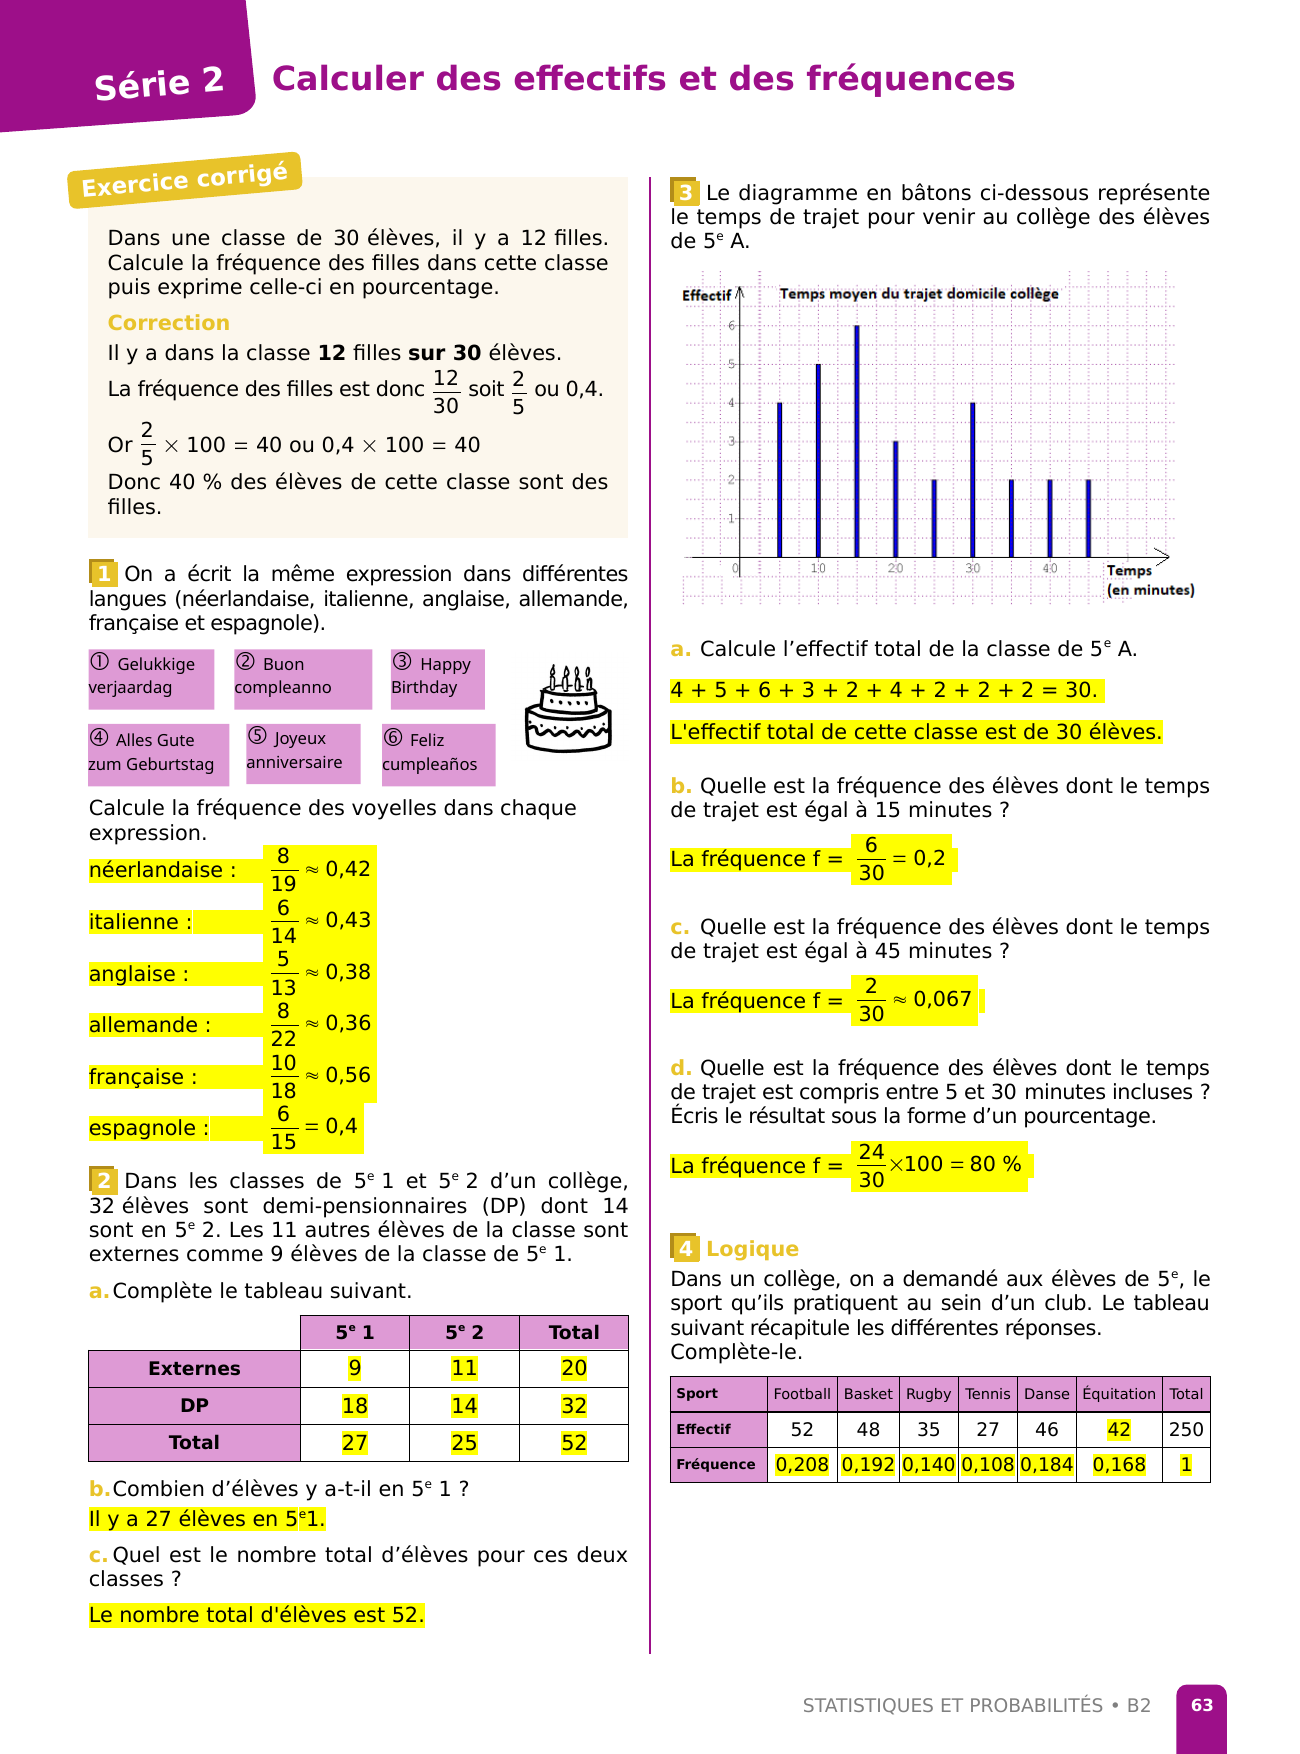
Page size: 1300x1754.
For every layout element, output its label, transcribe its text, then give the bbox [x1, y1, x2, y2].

list [1028, 1141, 1211, 1192]
table_cell 0,184 [1018, 1448, 1076, 1482]
table_header Basket [838, 1377, 899, 1411]
table_header 5e 1 [301, 1316, 409, 1349]
list Combien d’élèves y a‑t‑il en 5e 1 ? [88, 1477, 629, 1501]
list [978, 975, 1211, 1026]
table_cell 14 [410, 1388, 519, 1424]
list Le nombre total d'élèves est 52. [88, 1603, 629, 1628]
table_cell Externes [89, 1351, 300, 1387]
text Dans une classe de 30 élèves, il y a 12 filles. Calcule la fréquence des filles dans cette classe puis exprime celle-ci en pourcentage. [107, 226, 609, 299]
list La fréquence f = [670, 834, 851, 885]
picture [511, 652, 629, 761]
list espagnole : [88, 1103, 263, 1154]
table_header Total [520, 1316, 628, 1349]
picture [680, 271, 1201, 607]
list française : [88, 1051, 263, 1073]
subtitle Dans les classes de 5e 1 et 5e 2 d’un collège, 32 élèves sont demi‑pensionnaires (DP) dont 14 sont en 5e 2. Les 11 autres élèves de la classe sont externes comme 9 élèves de la classe de 5e 1. [88, 1166, 629, 1267]
table_cell 32 [520, 1388, 628, 1424]
list française : [88, 1074, 263, 1103]
list Calcule la fréquence des voyelles dans chaque expression. [88, 796, 629, 845]
table_cell 27 [301, 1425, 409, 1461]
table_header Équitation [1077, 1377, 1162, 1411]
list [377, 896, 629, 948]
table_cell 0,168 [1077, 1448, 1162, 1482]
table_cell 25 [410, 1425, 519, 1461]
table_cell Total [89, 1425, 300, 1461]
table_header [89, 1315, 300, 1349]
table_cell 11 [410, 1351, 519, 1387]
table_cell 0,108 [959, 1448, 1017, 1482]
table_cell 0,140 [900, 1448, 958, 1482]
list française : [377, 1051, 629, 1103]
table_header Football [768, 1377, 837, 1411]
list L'effectif total de cette classe est de 30 élèves. [670, 703, 1211, 744]
list Il y a 27 élèves en 5e1. [88, 1507, 629, 1531]
text Correction [107, 311, 609, 335]
list Quelle est la fréquence des élèves dont le temps de trajet est égal à 45 minutes ? [670, 915, 1211, 963]
table_cell 52 [768, 1413, 837, 1447]
table_cell 1 [1163, 1448, 1210, 1482]
table_cell Fréquence [671, 1448, 767, 1482]
table_cell 9 [301, 1351, 409, 1387]
table_cell DP [89, 1388, 300, 1424]
list [377, 845, 629, 896]
table_header Rugby [900, 1377, 958, 1411]
list Quelle est la fréquence des élèves dont le temps de trajet est égal à 15 minutes ? [670, 774, 1211, 822]
table_cell 20 [520, 1351, 628, 1387]
table_header Tennis [959, 1377, 1017, 1411]
text Dans un collège, on a demandé aux élèves de 5e, le sport qu’ils pratiquent au sein d’un club. Le tableau suivant récapitule les différentes réponses. [670, 1267, 1211, 1340]
table_cell 42 [1077, 1413, 1162, 1447]
table_header Danse [1018, 1377, 1076, 1411]
text Complète-le. [670, 1340, 1211, 1364]
list Calcule l’effectif total de la classe de 5e A. [670, 289, 1211, 661]
list Quelle est la fréquence des élèves dont le temps de trajet est compris entre 5 et 30 minutes incluses ? Écris le résultat sous la forme d’un pourcentage. [670, 1056, 1211, 1129]
list 4 + 5 + 6 + 3 + 2 + 4 + 2 + 2 + 2 = 30. [670, 678, 1211, 703]
list allemande : [88, 999, 263, 1051]
table_header 5e 2 [410, 1316, 519, 1349]
list néerlandaise : [88, 845, 263, 896]
table_cell 52 [520, 1425, 628, 1461]
table_cell Effectif [671, 1413, 767, 1447]
list anglaise : [88, 948, 263, 999]
table_header Total [1163, 1377, 1210, 1411]
text Il y a dans la classe 12 filles sur 30 élèves. [107, 341, 609, 366]
text Donc 40 % des élèves de cette classe sont des filles. [107, 470, 609, 519]
subtitle Logique [696, 1233, 1211, 1261]
table_cell 48 [838, 1413, 899, 1447]
list italienne : [88, 896, 263, 948]
text La fréquence des filles est donc soit ou 0,4. [107, 366, 609, 419]
table_cell 0,208 [768, 1448, 837, 1482]
list Complète le tableau suivant. [88, 1279, 629, 1303]
list La fréquence f = [670, 975, 851, 1026]
list [364, 1103, 629, 1154]
list Quel est le nombre total d’élèves pour ces deux classes ? [88, 1543, 629, 1592]
table_cell 18 [301, 1388, 409, 1424]
table_cell 27 [959, 1413, 1017, 1447]
table_cell 0,192 [838, 1448, 899, 1482]
list [952, 834, 1211, 885]
list [377, 948, 629, 999]
table_cell 46 [1018, 1413, 1076, 1447]
table_header Sport [671, 1377, 767, 1411]
text Or × 100 = 40 ou 0,4 × 100 = 40 [107, 419, 609, 470]
subtitle On a écrit la même expression dans différentes langues (néerlandaise, italienne, anglaise, allemande, française et espagnole). [88, 558, 629, 635]
list [377, 999, 629, 1051]
list La fréquence f = [670, 1141, 851, 1192]
subtitle Le diagramme en bâtons ci-dessous représente le temps de trajet pour venir au collège des élèves de 5e A. [670, 177, 1211, 254]
table_cell 35 [900, 1413, 958, 1447]
table_cell 250 [1163, 1413, 1210, 1447]
